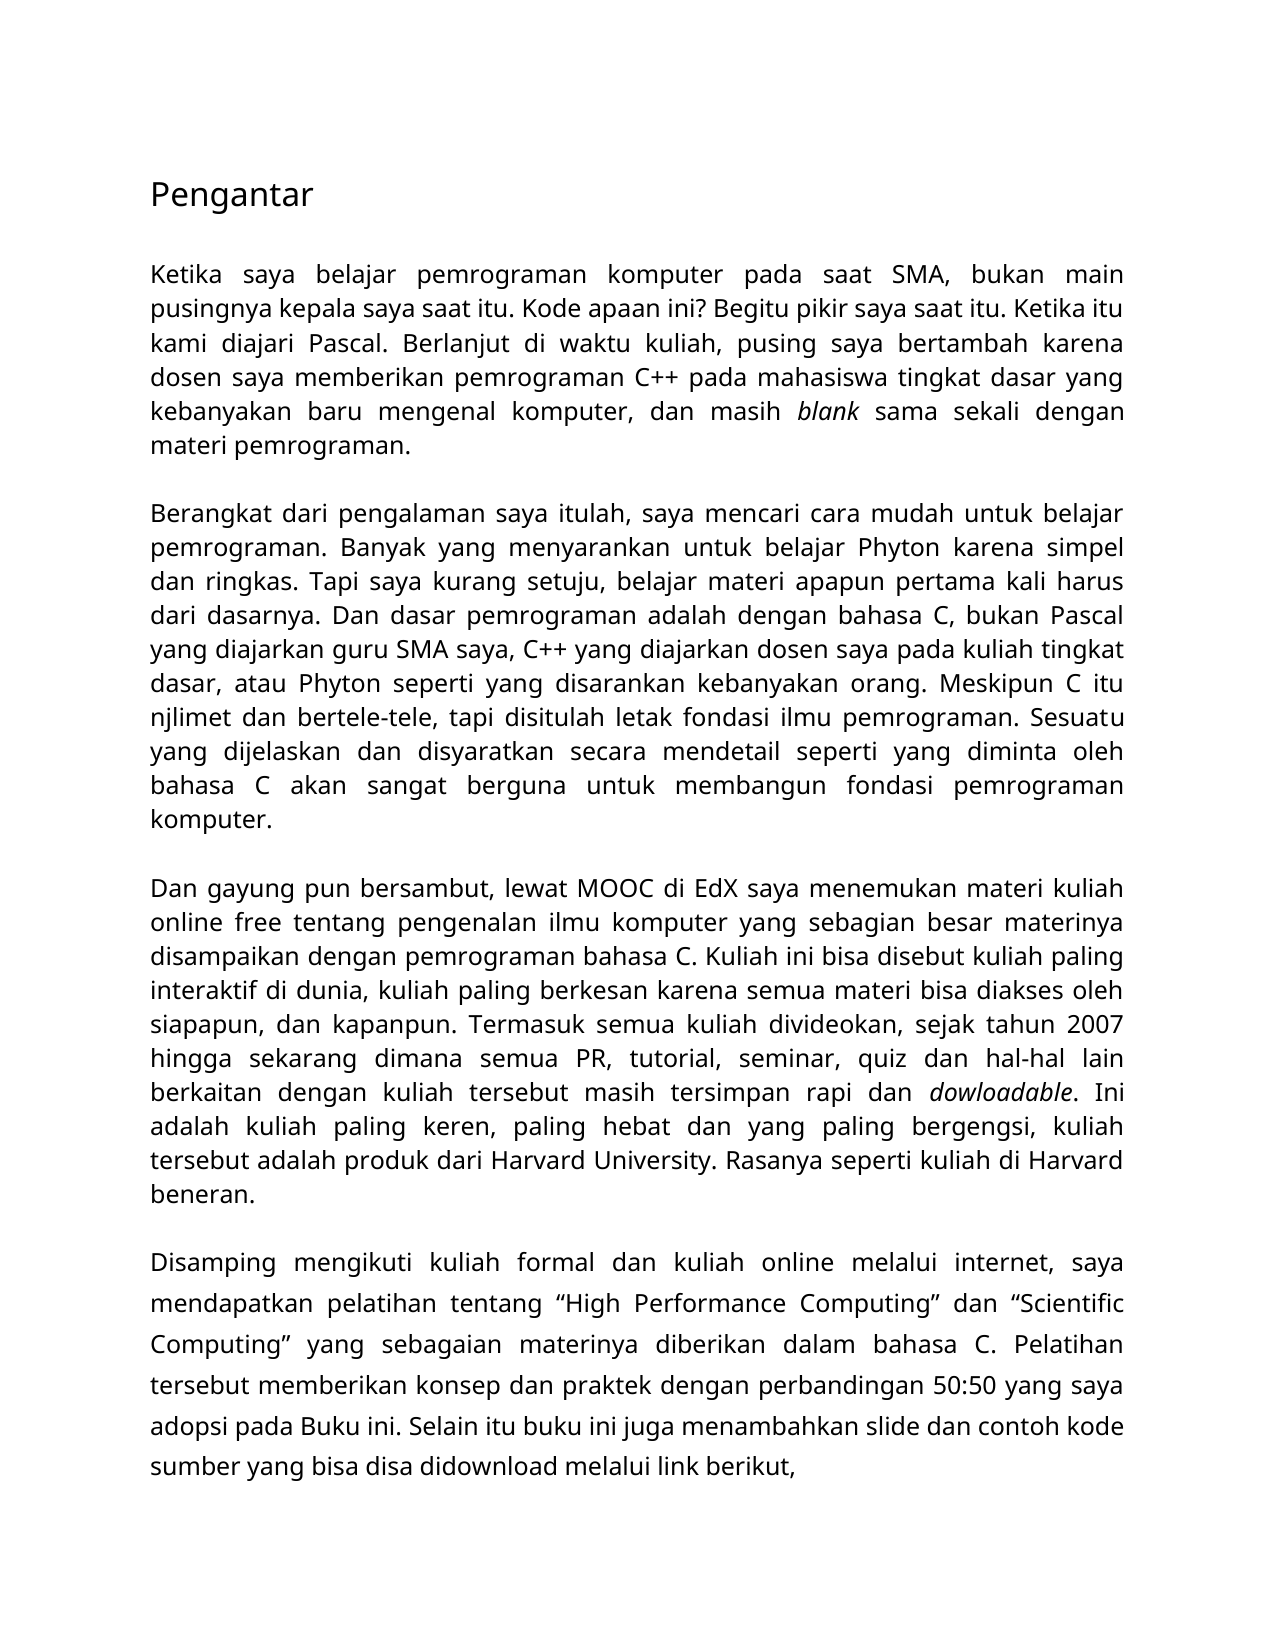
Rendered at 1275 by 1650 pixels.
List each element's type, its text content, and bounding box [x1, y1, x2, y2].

text Dan gayung pun bersambut, lewat MOOC di EdX saya menemukan materi kuliah online free tentang pengenalan ilmu komputer yang sebagian besar materinya disampaikan dengan pemrograman bahasa C. Kuliah ini bisa disebut kuliah paling interaktif di dunia, kuliah paling berkesan karena semua materi bisa diakses oleh siapapun, dan kapanpun. Termasuk semua kuliah divideokan, sejak tahun 2007 hingga sekarang dimana semua PR, tutorial, seminar, quiz dan hal-hal lain berkaitan dengan kuliah tersebut masih tersimpan rapi dan dowloadable. Ini adalah kuliah paling keren, paling hebat dan yang paling bergengsi, kuliah tersebut adalah produk dari Harvard University. Rasanya seperti kuliah di Harvard beneran. [150, 870, 1125, 1211]
subtitle Pengantar [150, 171, 1125, 216]
text Berangkat dari pengalaman saya itulah, saya mencari cara mudah untuk belajar pemrograman. Banyak yang menyarankan untuk belajar Phyton karena simpel dan ringkas. Tapi saya kurang setuju, belajar materi apapun pertama kali harus dari dasarnya. Dan dasar pemrograman adalah dengan bahasa C, bukan Pascal yang diajarkan guru SMA saya, C++ yang diajarkan dosen saya pada kuliah tingkat dasar, atau Phyton seperti yang disarankan kebanyakan orang. Meskipun C itu njlimet dan bertele-tele, tapi disitulah letak fondasi ilmu pemrograman. Sesuatu yang dijelaskan dan disyaratkan secara mendetail seperti yang diminta oleh bahasa C akan sangat berguna untuk membangun fondasi pemrograman komputer. [150, 496, 1125, 836]
text Disamping mengikuti kuliah formal dan kuliah online melalui internet, saya mendapatkan pelatihan tentang “High Performance Computing” dan “Scientific Computing” yang sebagaian materinya diberikan dalam bahasa C. Pelatihan tersebut memberikan konsep dan praktek dengan perbandingan 50:50 yang saya adopsi pada Buku ini. Selain itu buku ini juga menambahkan slide dan contoh kode sumber yang bisa disa didownload melalui link berikut, [150, 1245, 1125, 1483]
text Ketika saya belajar pemrograman komputer pada saat SMA, bukan main pusingnya kepala saya saat itu. Kode apaan ini? Begitu pikir saya saat itu. Ketika itu kami diajari Pascal. Berlanjut di waktu kuliah, pusing saya bertambah karena dosen saya memberikan pemrograman C++ pada mahasiswa tingkat dasar yang kebanyakan baru mengenal komputer, dan masih blank sama sekali dengan materi pemrograman. [150, 257, 1125, 461]
